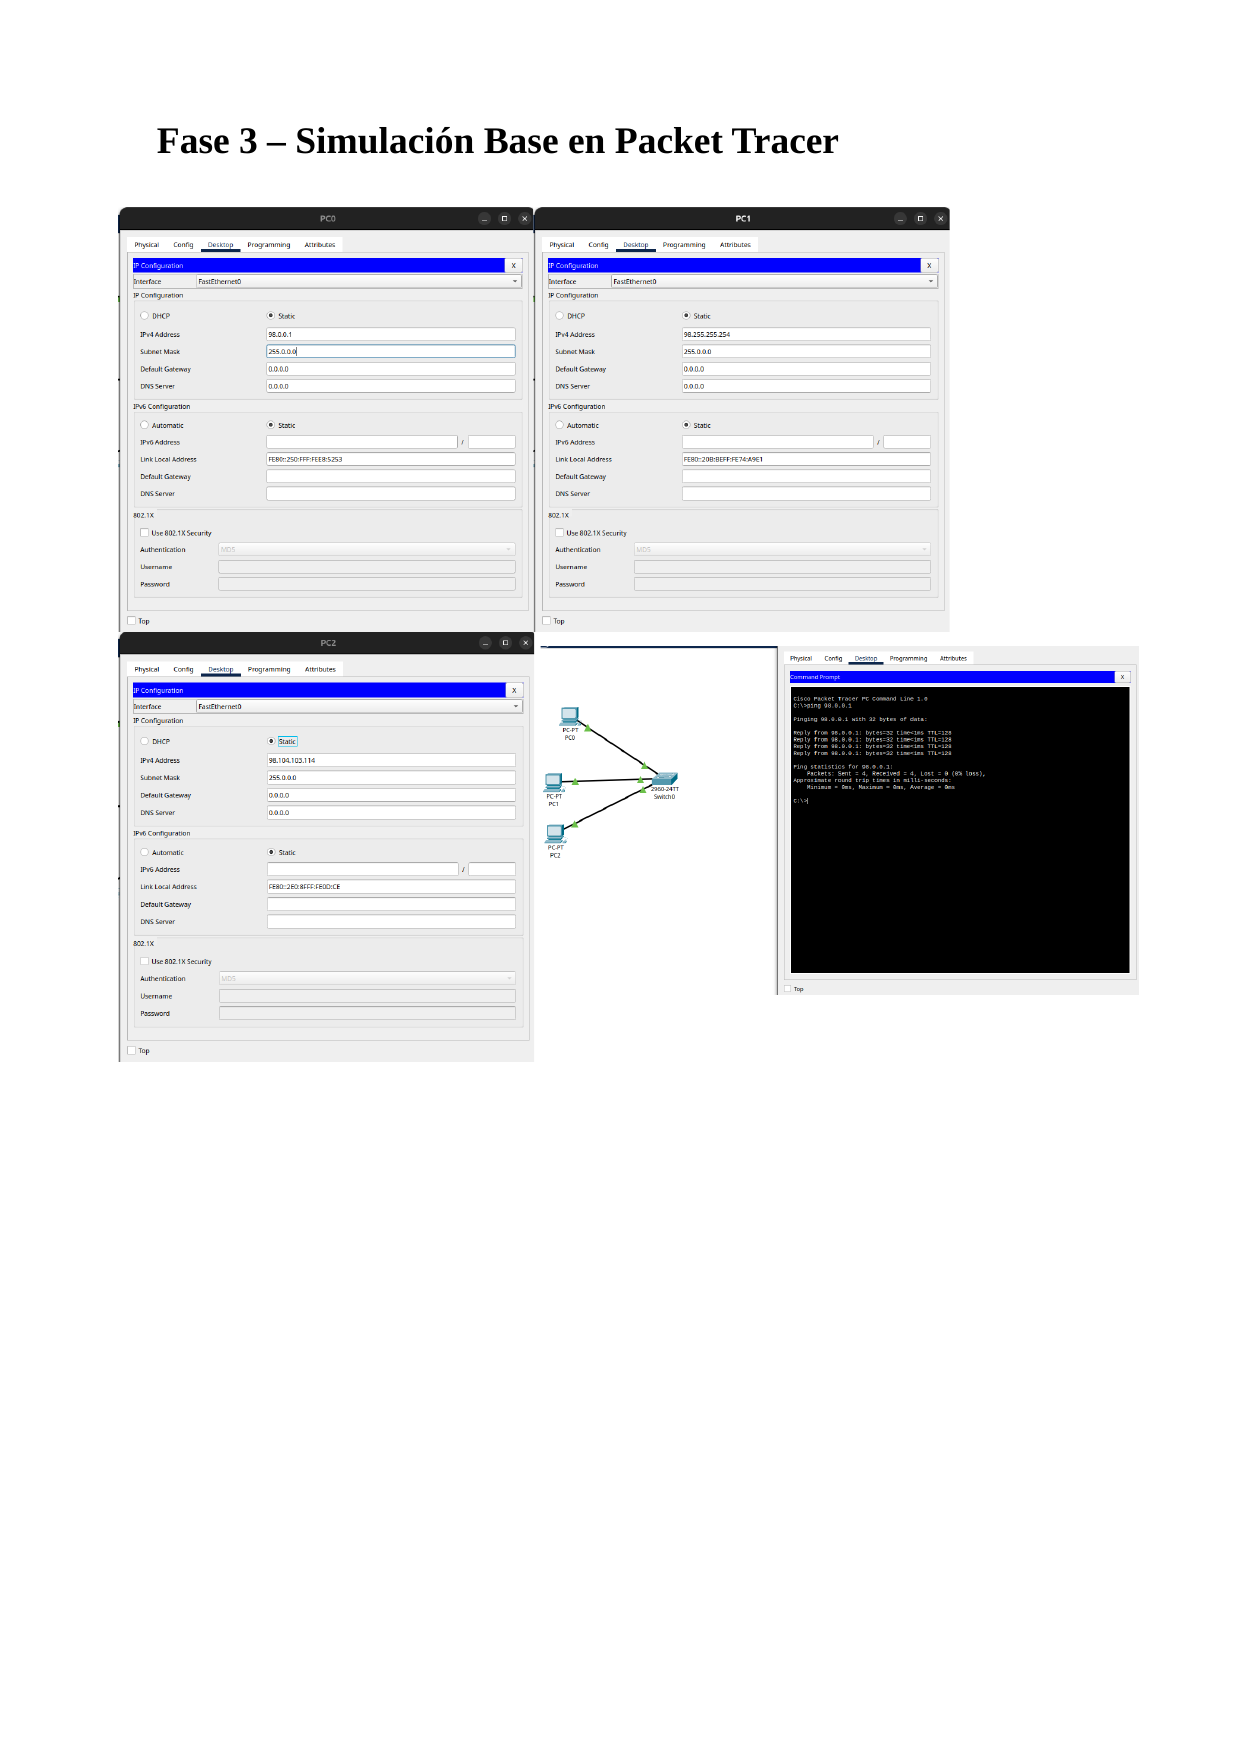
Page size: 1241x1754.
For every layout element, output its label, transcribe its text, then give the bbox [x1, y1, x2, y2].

picture [540, 646, 1139, 995]
subtitle 🔹 Fase 3 – Simulación Base en Packet Tracer [118, 118, 1122, 161]
picture [118, 207, 950, 1062]
